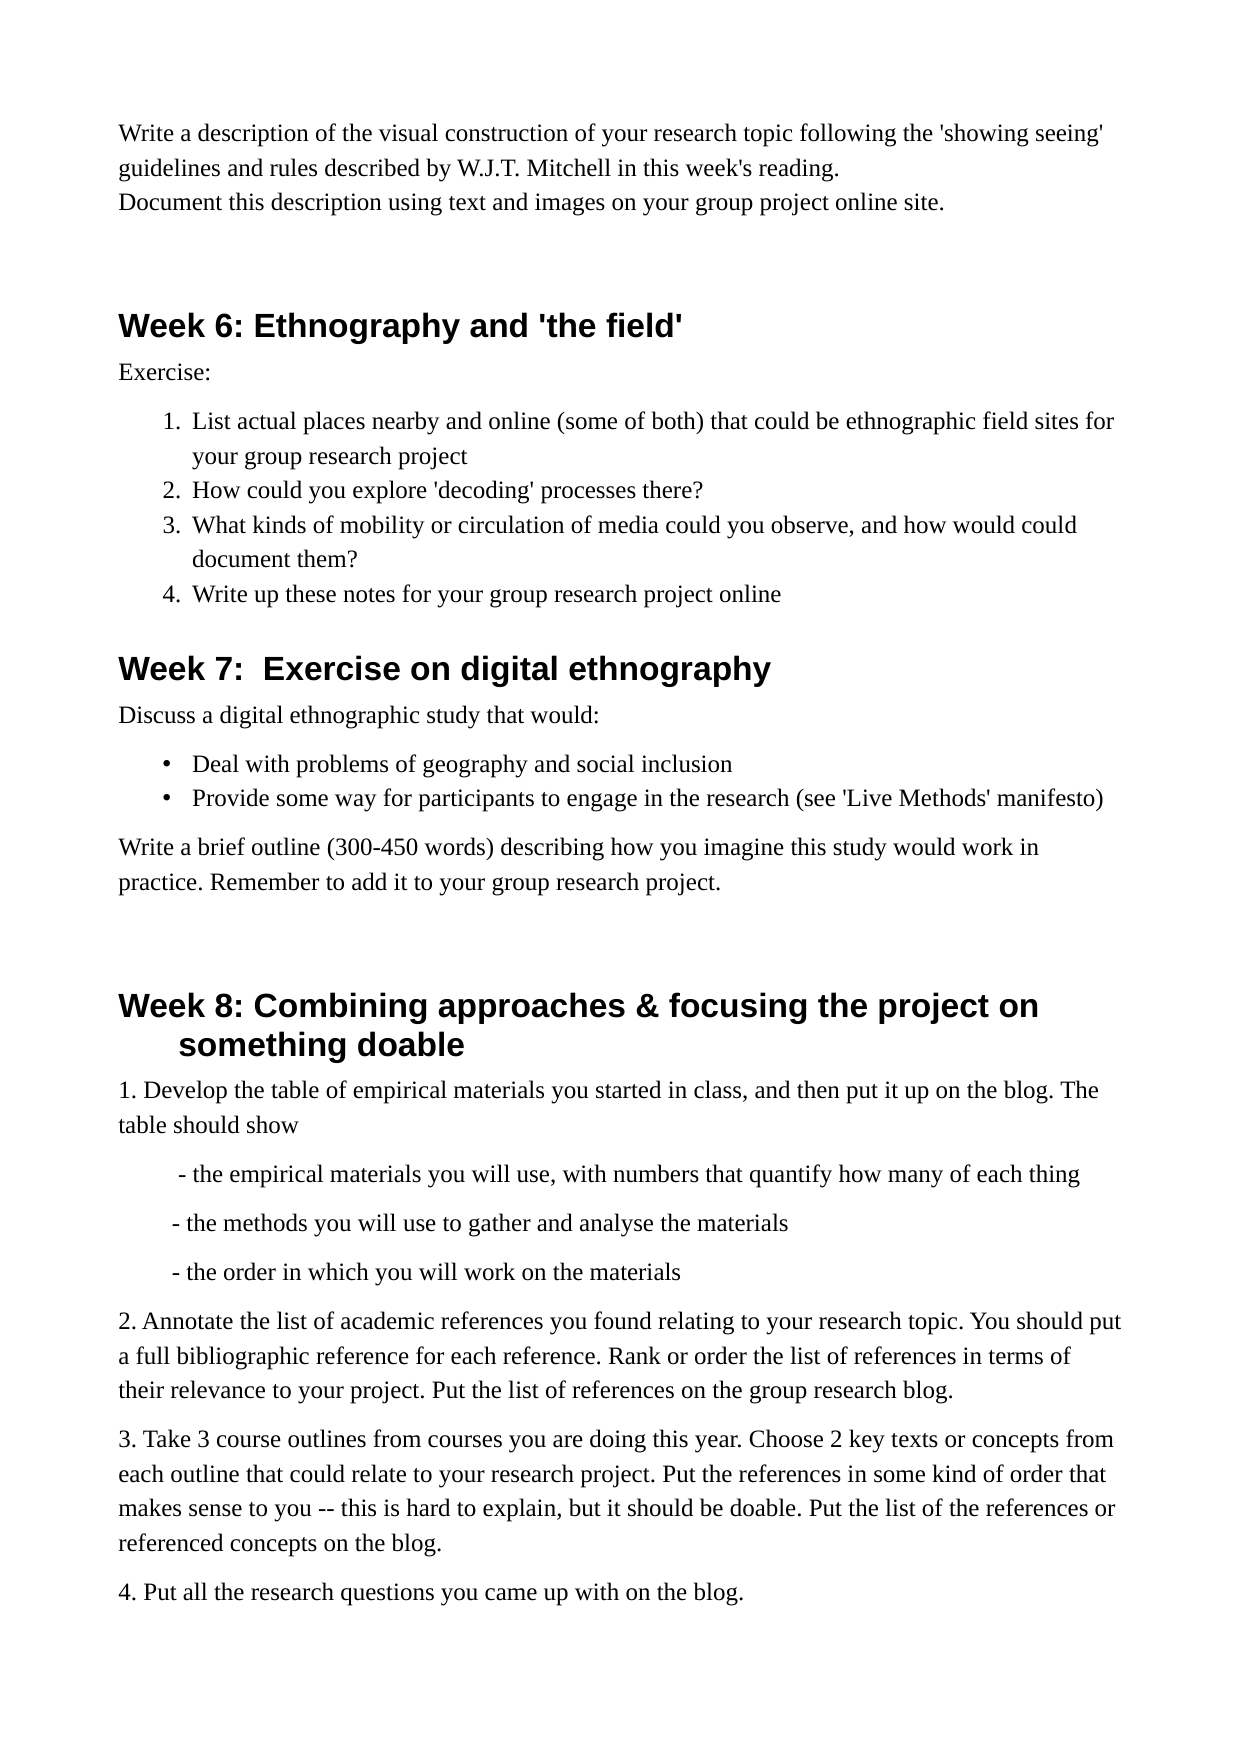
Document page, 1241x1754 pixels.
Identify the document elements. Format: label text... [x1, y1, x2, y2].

text 3. Take 3 course outlines from courses you are doing this year. Choose 2 key texts or concepts from each outline that could relate to your research project. Put the references in some kind of order that makes sense to you -- this is hard to explain, but it should be doable. Put the list of the references or referenced concepts on the blog. [118, 1424, 1122, 1556]
text - the empirical materials you will use, with numbers that quantify how many of each thing [172, 1159, 1122, 1188]
text Discuss a digital ethnographic study that would: [118, 700, 1122, 728]
text Write a brief outline (300-450 words) describing how you imagine this study would work in practice. Remember to add it to your group research project. [118, 832, 1122, 896]
text 4. Put all the research questions you came up with on the blog. [118, 1577, 1122, 1606]
list How could you explore 'decoding' processes there? [162, 475, 1122, 504]
text 2. Annotate the list of academic references you found relating to your research topic. You should put a full bibliographic reference for each reference. Rank or order the list of references in terms of their relevance to your project. Put the list of references on the group research blog. [118, 1306, 1122, 1404]
subtitle Week 6: Ethnography and 'the field' [118, 306, 1122, 345]
text - the order in which you will work on the materials [172, 1257, 1122, 1286]
text Exercise: [118, 357, 1122, 386]
text - the methods you will use to gather and analyse the materials [172, 1208, 1122, 1237]
list Write up these notes for your group research project online [162, 579, 1122, 607]
subtitle Week 8: Combining approaches & focusing the project on something doable [118, 986, 1122, 1063]
subtitle Week 7: Exercise on digital ethnography [118, 648, 1122, 687]
list Provide some way for participants to engage in the research (see 'Live Methods' manifesto) [162, 783, 1122, 812]
list List actual places nearby and online (some of both) that could be ethnographic field sites for your group research project [162, 406, 1122, 469]
text Write a description of the visual construction of your research topic following the 'showing seeing' guidelines and rules described by W.J.T. Mitchell in this week's reading. Document this description using text and images on your group project online site. [118, 118, 1122, 216]
list Deal with problems of geography and social inclusion [162, 749, 1122, 777]
list What kinds of mobility or circulation of media could you observe, and how would could document them? [162, 510, 1122, 573]
text 1. Develop the table of empirical materials you started in class, and then put it up on the blog. The table should show [118, 1076, 1122, 1139]
